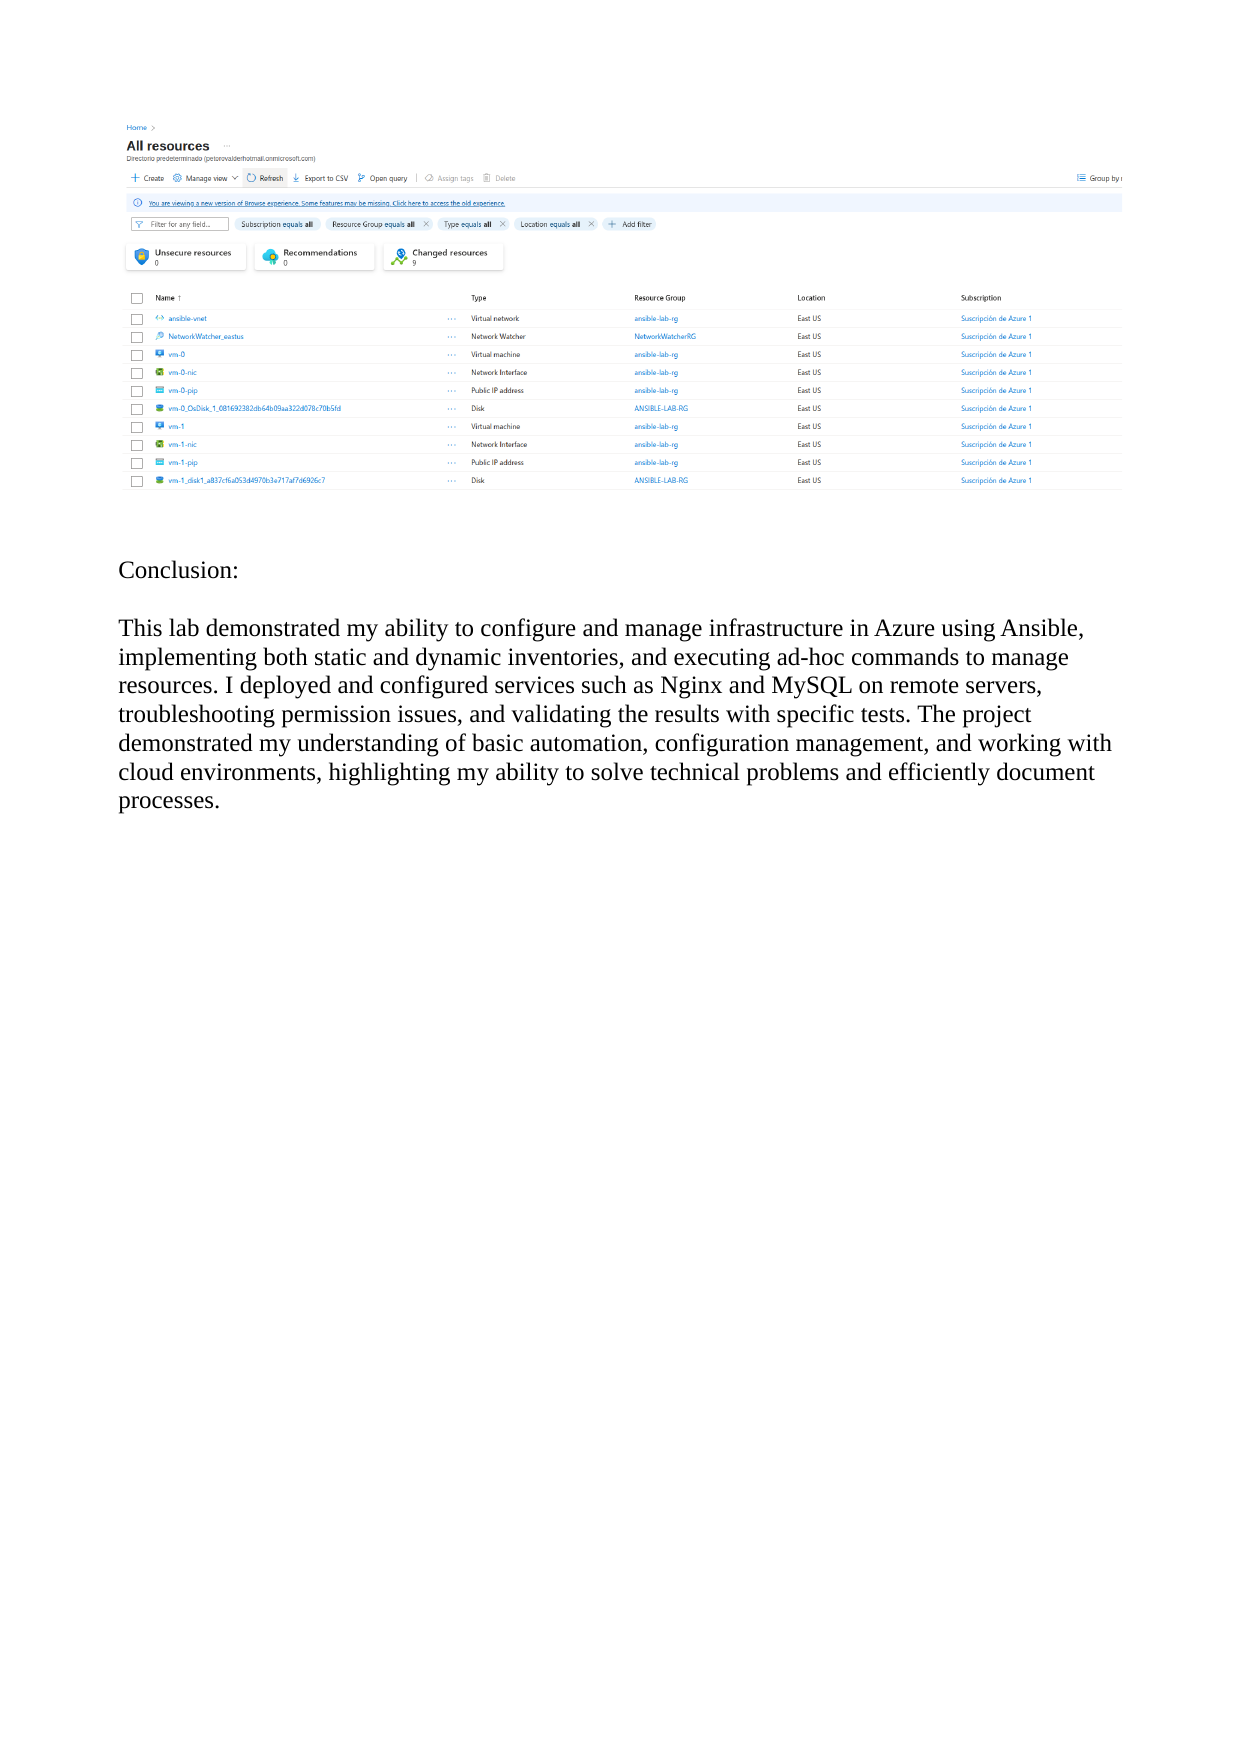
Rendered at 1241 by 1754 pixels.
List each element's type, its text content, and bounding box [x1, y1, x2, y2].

picture [118, 118, 1123, 527]
text This lab demonstrated my ability to configure and manage infrastructure in Azure using Ansible, implementing both static and dynamic inventories, and executing ad-hoc commands to manage resources. I deployed and configured services such as Nginx and MySQL on remote servers, troubleshooting permission issues, and validating the results with specific tests. The project demonstrated my understanding of basic automation, configuration management, and working with cloud environments, highlighting my ability to solve technical problems and efficiently document processes. [118, 613, 1122, 814]
text Conclusion: [118, 556, 1122, 584]
